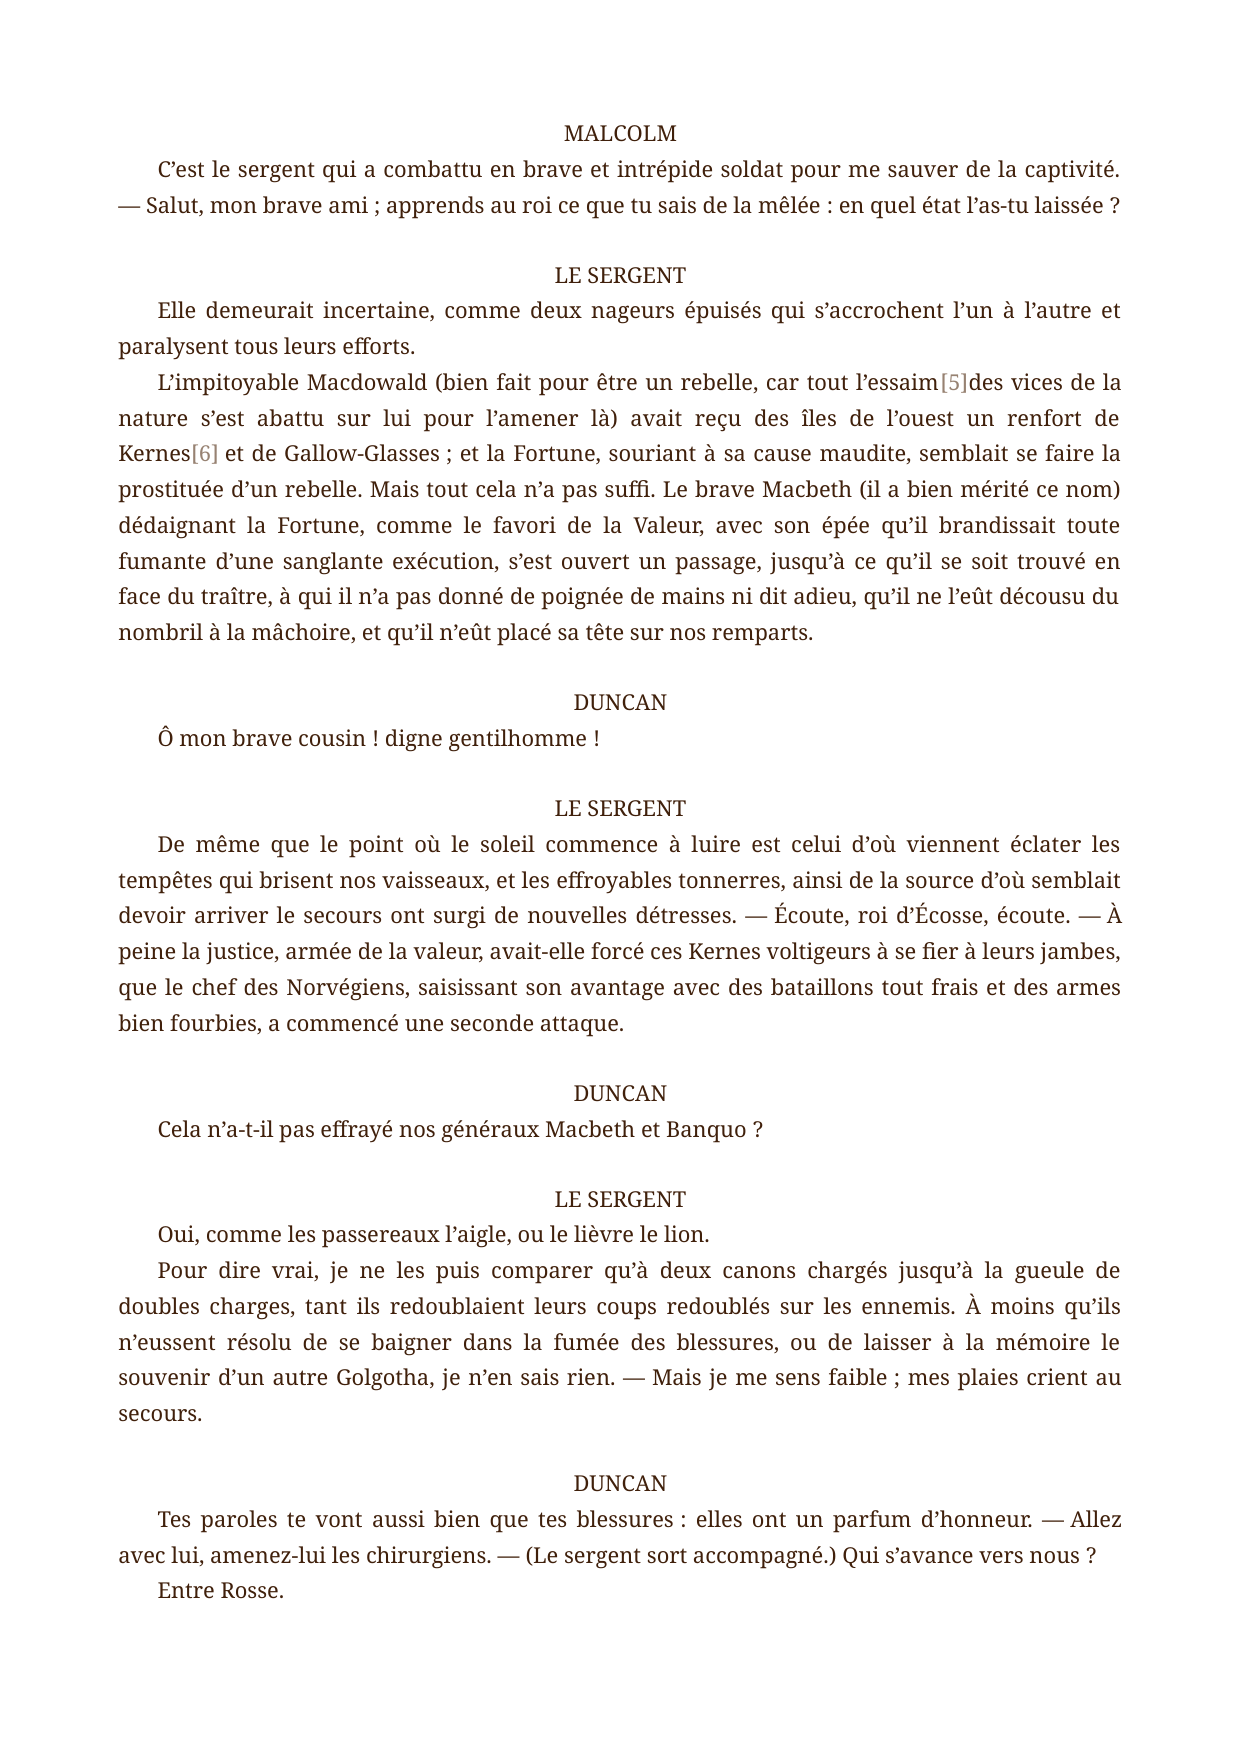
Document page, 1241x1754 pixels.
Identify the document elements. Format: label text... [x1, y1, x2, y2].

text MALCOLM [118, 118, 1122, 148]
text LE SERGENT [118, 1184, 1122, 1213]
text L’impitoyable Macdowald (bien fait pour être un rebelle, car tout l’essaim[5]des vices de la nature s’est abattu sur lui pour l’amener là) avait reçu des îles de l’ouest un renfort de Kernes[6] et de Gallow-Glasses ; et la Fortune, souriant à sa cause maudite, semblait se faire la prostituée d’un rebelle. Mais tout cela n’a pas suffi. Le brave Macbeth (il a bien mérité ce nom) dédaignant la Fortune, comme le favori de la Valeur, avec son épée qu’il brandissait toute fumante d’une sanglante exécution, s’est ouvert un passage, jusqu’à ce qu’il se soit trouvé en face du traître, à qui il n’a pas donné de poignée de mains ni dit adieu, qu’il ne l’eût décousu du nombril à la mâchoire, et qu’il n’eût placé sa tête sur nos remparts. [118, 367, 1122, 647]
text DUNCAN [118, 687, 1122, 717]
text Cela n’a-t-il pas effrayé nos généraux Macbeth et Banquo ? [118, 1113, 1122, 1143]
text Oui, comme les passereaux l’aigle, ou le lièvre le lion. [118, 1219, 1122, 1249]
text C’est le sergent qui a combattu en brave et intrépide soldat pour me sauver de la captivité. — Salut, mon brave ami ; apprends au roi ce que tu sais de la mêlée : en quel état l’as-tu laissée ? [118, 154, 1122, 219]
text De même que le point où le soleil commence à luire est celui d’où viennent éclater les tempêtes qui brisent nos vaisseaux, et les effroyables tonnerres, ainsi de la source d’où semblait devoir arriver le secours ont surgi de nouvelles détresses. — Écoute, roi d’Écosse, écoute. — À peine la justice, armée de la valeur, avait-elle forcé ces Kernes voltigeurs à se fier à leurs jambes, que le chef des Norvégiens, saisissant son avantage avec des bataillons tout frais et des armes bien fourbies, a commencé une seconde attaque. [118, 829, 1122, 1037]
text Elle demeurait incertaine, comme deux nageurs épuisés qui s’accrochent l’un à l’autre et paralysent tous leurs efforts. [118, 296, 1122, 361]
text Ô mon brave cousin ! digne gentilhomme ! [118, 723, 1122, 753]
text Tes paroles te vont aussi bien que tes blessures : elles ont un parfum d’honneur. — Allez avec lui, amenez-lui les chirurgiens. — (Le sergent sort accompagné.) Qui s’avance vers nous ? [118, 1504, 1122, 1569]
text DUNCAN [118, 1468, 1122, 1498]
text DUNCAN [118, 1078, 1122, 1108]
text LE SERGENT [118, 793, 1122, 823]
text Pour dire vrai, je ne les puis comparer qu’à deux canons chargés jusqu’à la gueule de doubles charges, tant ils redoublaient leurs coups redoublés sur les ennemis. À moins qu’ils n’eussent résolu de se baigner dans la fumée des blessures, ou de laisser à la mémoire le souvenir d’un autre Golgotha, je n’en sais rien. — Mais je me sens faible ; mes plaies crient au secours. [118, 1255, 1122, 1428]
text Entre Rosse. [118, 1576, 1122, 1605]
text LE SERGENT [118, 260, 1122, 289]
